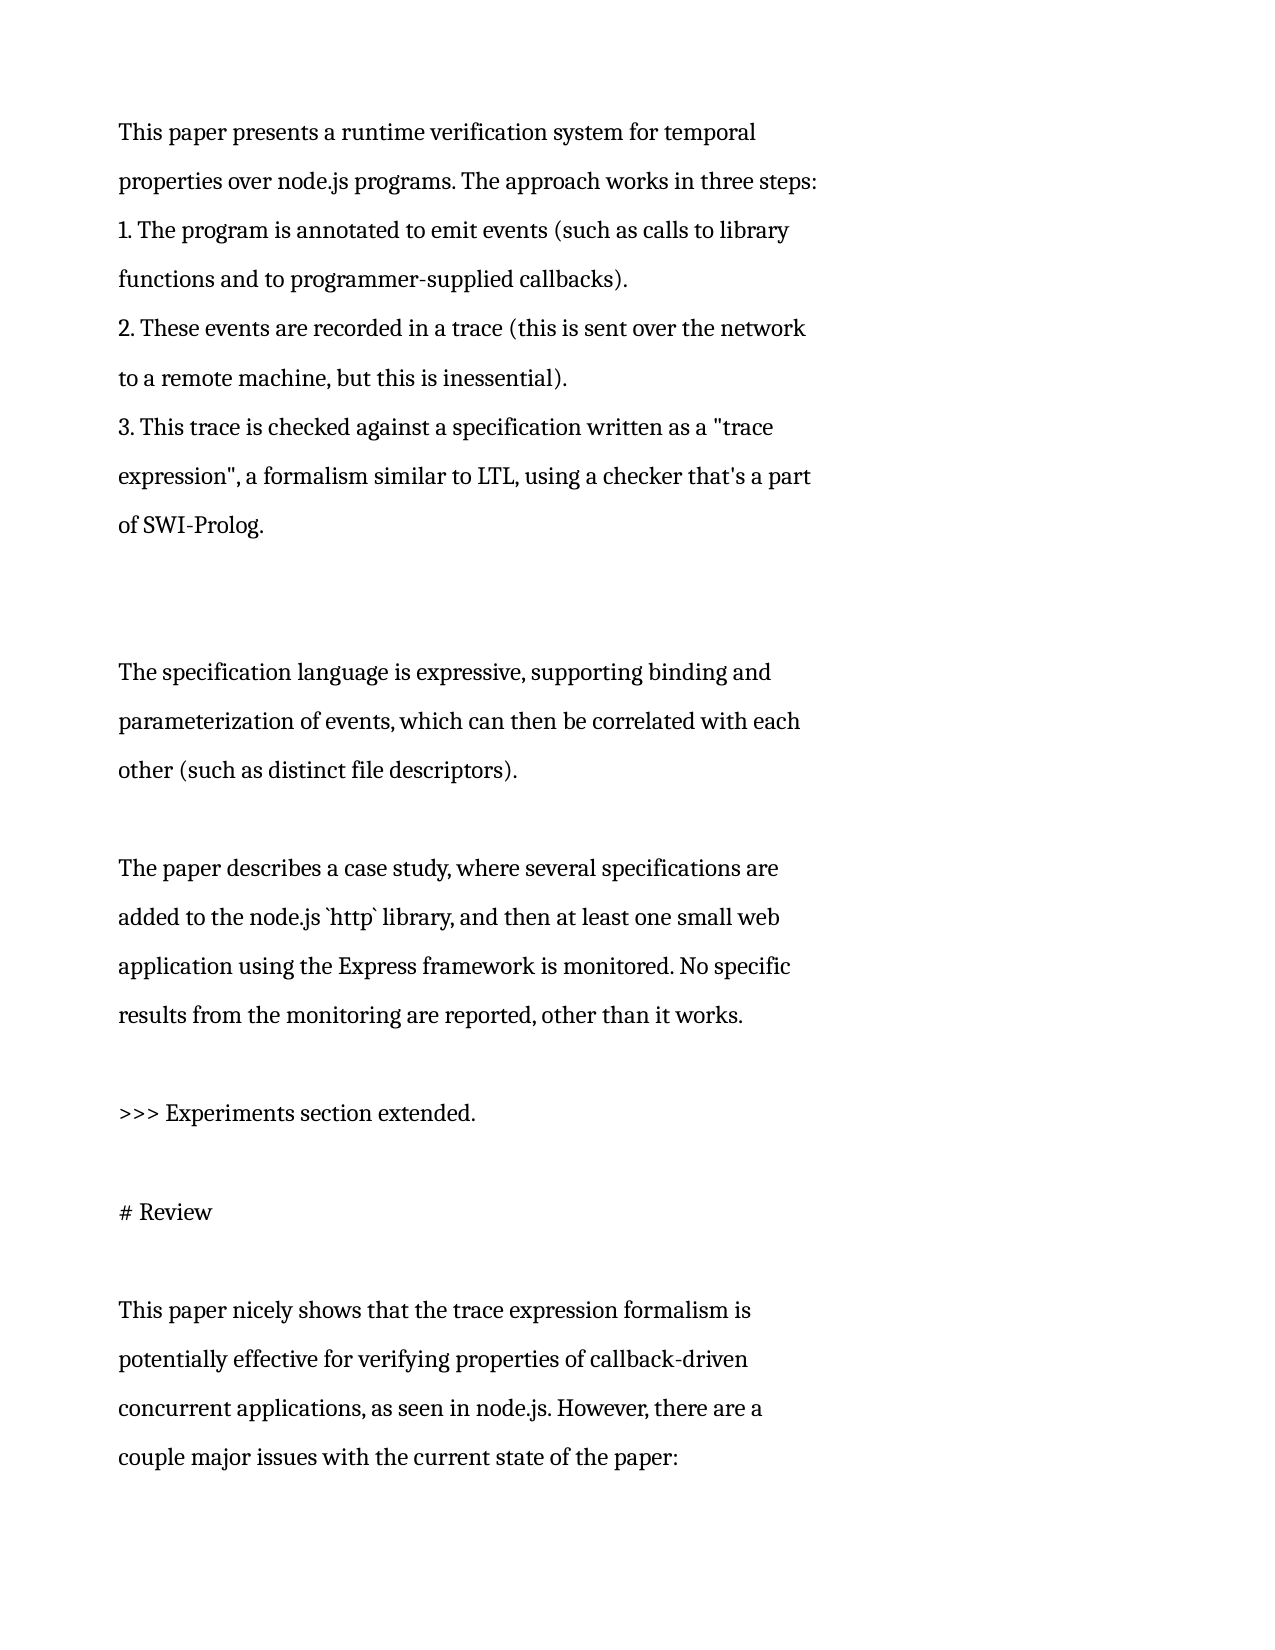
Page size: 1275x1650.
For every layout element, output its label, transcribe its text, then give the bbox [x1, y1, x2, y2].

text to a remote machine, but this is inessential). [118, 363, 1157, 392]
text 1. The program is annotated to emit events (such as calls to library [118, 216, 1157, 245]
text other (such as distinct file descriptors). [118, 756, 1157, 785]
text 3. This trace is checked against a specification written as a "trace [118, 412, 1157, 441]
text results from the monitoring are reported, other than it works. [118, 1001, 1157, 1030]
text This paper presents a runtime verification system for temporal [118, 118, 1157, 147]
text parameterization of events, which can then be correlated with each [118, 707, 1157, 736]
text 2. These events are recorded in a trace (this is sent over the network [118, 314, 1157, 343]
text application using the Express framework is monitored. No specific [118, 952, 1157, 981]
text expression", a formalism similar to LTL, using a checker that's a part [118, 462, 1157, 490]
text potentially effective for verifying properties of callback-driven [118, 1345, 1157, 1373]
text concurrent applications, as seen in node.js. However, there are a [118, 1394, 1157, 1422]
text functions and to programmer-supplied callbacks). [118, 265, 1157, 294]
text properties over node.js programs. The approach works in three steps: [118, 167, 1157, 196]
text >>> Experiments section extended. [118, 1099, 1157, 1128]
text of SWI-Prolog. [118, 511, 1157, 539]
text couple major issues with the current state of the paper: [118, 1443, 1157, 1472]
text # Review [118, 1197, 1157, 1226]
text added to the node.js `http` library, and then at least one small web [118, 903, 1157, 932]
text The specification language is expressive, supporting binding and [118, 658, 1157, 687]
text The paper describes a case study, where several specifications are [118, 854, 1157, 883]
text This paper nicely shows that the trace expression formalism is [118, 1296, 1157, 1324]
